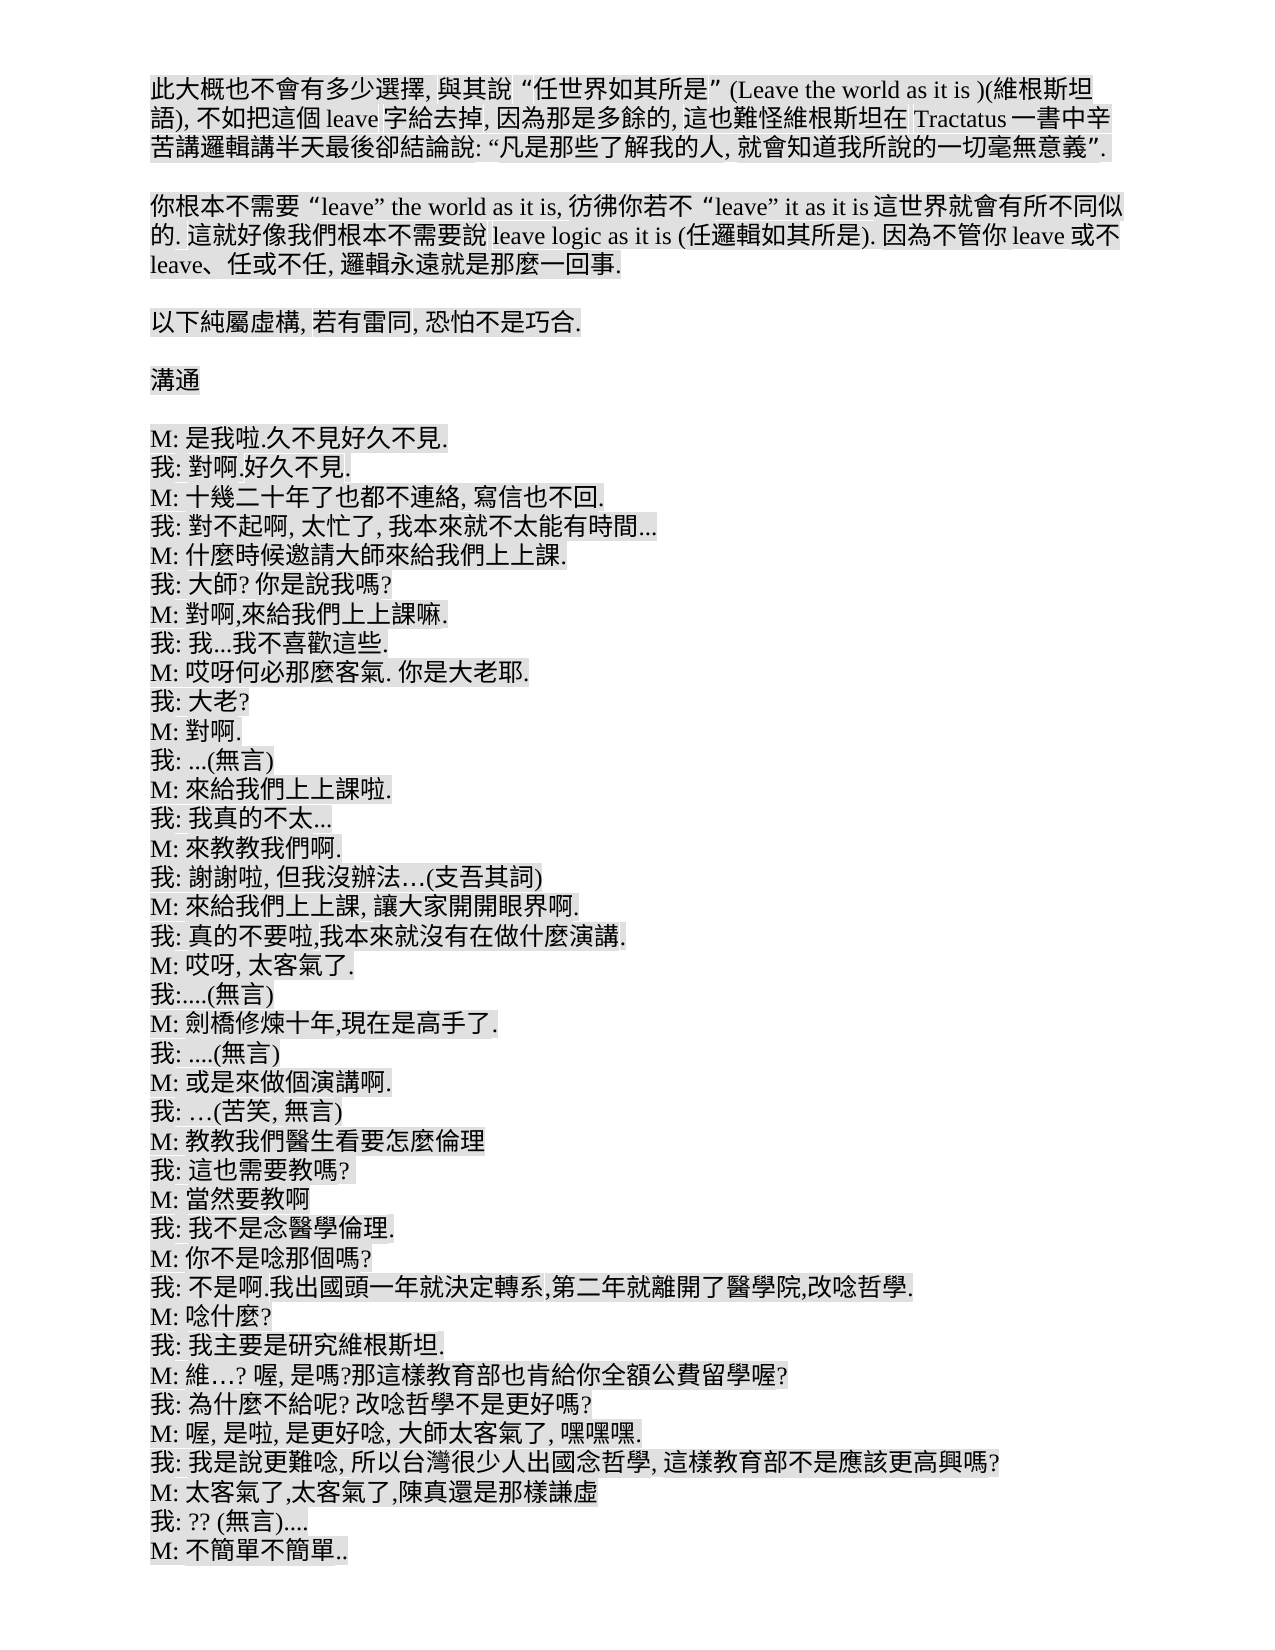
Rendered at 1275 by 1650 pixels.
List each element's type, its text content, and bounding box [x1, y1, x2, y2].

text 此大概也不會有多少選擇, 與其說 “任世界如其所是” (Leave the world as it is )(維根斯坦語), 不如把這個leave字給去掉, 因為那是多餘的, 這也難怪維根斯坦在Tractatus一書中辛苦講邏輯講半天最後卻結論說: “凡是那些了解我的人, 就會知道我所說的一切毫無意義”. 你根本不需要 “leave” the world as it is, 彷彿你若不 “leave” it as it is這世界就會有所不同似的. 這就好像我們根本不需要說leave logic as it is (任邏輯如其所是). 因為不管你leave或不leave、任或不任, 邏輯永遠就是那麼一回事. 以下純屬虛構, 若有雷同, 恐怕不是巧合. 溝通 M: 是我啦.久不見好久不見. 我: 對啊.好久不見. M: 十幾二十年了也都不連絡, 寫信也不回. 我: 對不起啊, 太忙了, 我本來就不太能有時間... M: 什麼時候邀請大師來給我們上上課. 我: 大師? 你是說我嗎? M: 對啊,來給我們上上課嘛. 我: 我...我不喜歡這些. M: 哎呀何必那麼客氣. 你是大老耶. 我: 大老? M: 對啊. 我: ...(無言) M: 來給我們上上課啦. 我: 我真的不太... M: 來教教我們啊. 我: 謝謝啦, 但我沒辦法…(支吾其詞) M: 來給我們上上課, 讓大家開開眼界啊. 我: 真的不要啦,我本來就沒有在做什麼演講. M: 哎呀, 太客氣了. 我:....(無言) M: 劍橋修煉十年,現在是高手了. 我: ....(無言) M: 或是來做個演講啊. 我: …(苦笑, 無言) M: 教教我們醫生看要怎麼倫理 我: 這也需要教嗎? M: 當然要教啊 我: 我不是念醫學倫理. M: 你不是唸那個嗎? 我: 不是啊.我出國頭一年就決定轉系,第二年就離開了醫學院,改唸哲學. M: 唸什麼? 我: 我主要是研究維根斯坦. M: 維…? 喔, 是嗎?那這樣教育部也肯給你全額公費留學喔? 我: 為什麼不給呢? 改唸哲學不是更好嗎? M: 喔, 是啦, 是更好唸, 大師太客氣了, 嘿嘿嘿. 我: 我是說更難唸, 所以台灣很少人出國念哲學, 這樣教育部不是應該更高興嗎? M: 太客氣了,太客氣了,陳真還是那樣謙虛 我: ?? (無言).... M: 不簡單不簡單.. [150, 75, 1125, 1566]
